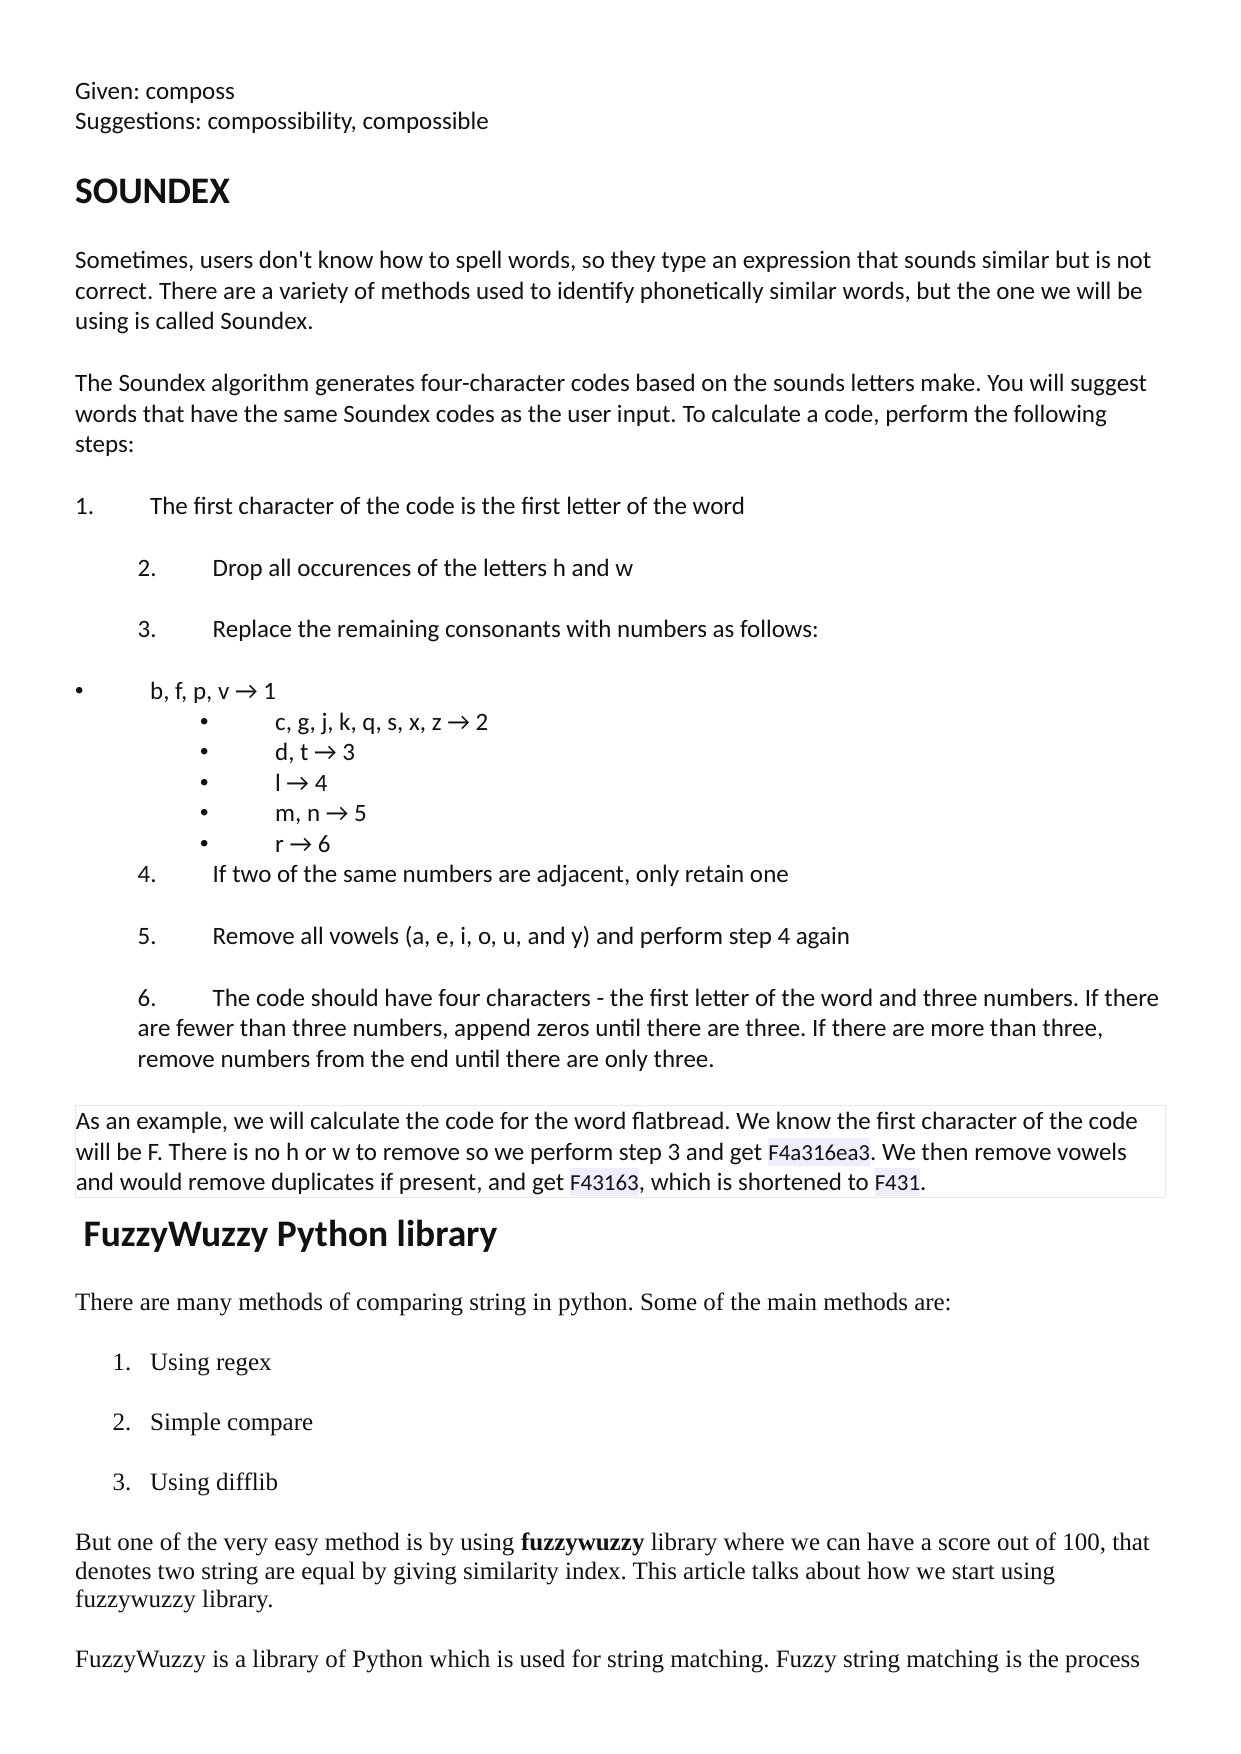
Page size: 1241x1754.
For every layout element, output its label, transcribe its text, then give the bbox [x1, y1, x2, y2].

list Using regex [112, 1347, 1165, 1376]
list Replace the remaining consonants with numbers as follows: [137, 613, 1165, 644]
list l → 4 [200, 767, 1165, 797]
list Simple compare [112, 1407, 1165, 1436]
list d, t → 3 [200, 736, 1165, 767]
list r → 6 [200, 828, 1165, 858]
list m, n → 5 [200, 797, 1165, 828]
text But one of the very easy method is by using fuzzywuzzy library where we can have a score out of 100, that denotes two string are equal by giving similarity index. This article talks about how we start using fuzzywuzzy library. [75, 1527, 1165, 1613]
list Drop all occurences of the letters h and w [137, 552, 1165, 582]
text As an example, we will calculate the code for the word flatbread. We know the first character of the code will be F. There is no h or w to remove so we perform step 3 and get F4a316ea3. We then remove vowels and would remove duplicates if present, and get F43163, which is shortened to F431. [76, 1106, 1165, 1197]
list Remove all vowels (a, e, i, o, u, and y) and perform step 4 again [137, 920, 1165, 951]
list The first character of the code is the first letter of the word [75, 490, 1165, 521]
text The Soundex algorithm generates four-character codes based on the sounds letters make. You will suggest words that have the same Soundex codes as the user input. To calculate a code, perform the following steps: [75, 367, 1165, 459]
list The code should have four characters - the first letter of the word and three numbers. If there are fewer than three numbers, append zeros until there are three. If there are more than three, remove numbers from the end until there are only three. [137, 982, 1165, 1073]
text FuzzyWuzzy Python library [75, 1210, 1165, 1256]
subtitle SOUNDEX [75, 167, 1165, 213]
list Using difflib [112, 1467, 1165, 1496]
text Sometimes, users don't know how to spell words, so they type an expression that sounds similar but is not correct. There are a variety of methods used to identify phonetically similar words, but the one we will be using is called Soundex. [75, 244, 1165, 336]
list c, g, j, k, q, s, x, z → 2 [200, 706, 1165, 736]
text Given: composs Suggestions: compossibility, compossible [75, 75, 1165, 136]
list If two of the same numbers are adjacent, only retain one [137, 858, 1165, 889]
text FuzzyWuzzy is a library of Python which is used for string matching. Fuzzy string matching is the process [75, 1644, 1165, 1673]
list b, f, p, v → 1 [75, 675, 1165, 706]
text There are many methods of comparing string in python. Some of the main methods are: [75, 1287, 1165, 1316]
